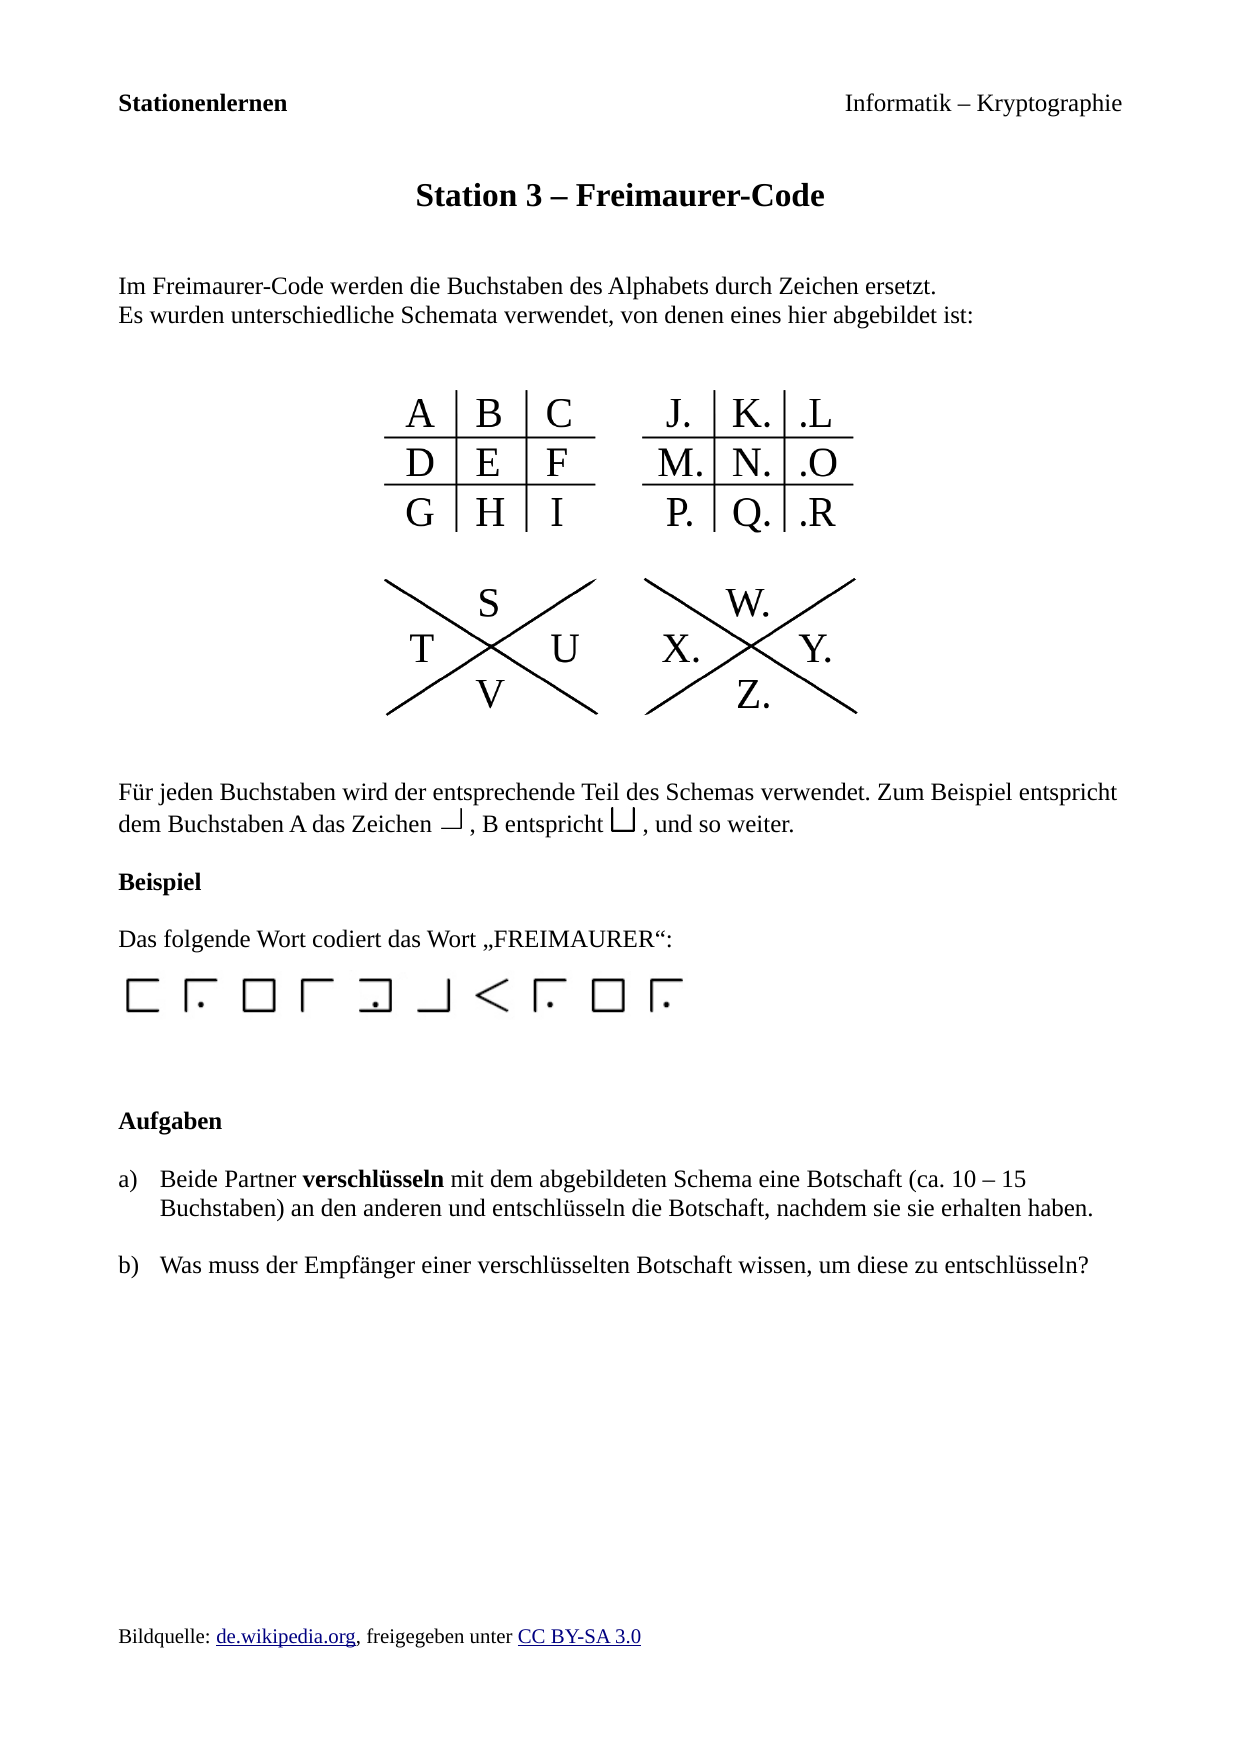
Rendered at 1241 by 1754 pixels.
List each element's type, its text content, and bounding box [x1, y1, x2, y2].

list Was muss der Empfänger einer verschlüsselten Botschaft wissen, um diese zu entschlüsseln? [118, 1250, 1122, 1279]
text Das folgende Wort codiert das Wort „FREIMAURER“: [118, 924, 1122, 953]
text Für jeden Buchstaben wird der entsprechende Teil des Schemas verwendet. Zum Beispiel entspricht dem Buchstaben A das Zeichen , B entspricht , und so weiter. [118, 777, 1122, 838]
text Es wurden unterschiedliche Schemata verwendet, von denen eines hier abgebildet ist: [118, 300, 1122, 329]
picture [118, 970, 689, 1021]
list Beide Partner verschlüsseln mit dem abgebildeten Schema eine Botschaft (ca. 10 – 15 Buchstaben) an den anderen und entschlüsseln die Botschaft, nachdem sie sie erhalten haben. [118, 1164, 1122, 1221]
text Bildquelle: de.wikipedia.org, freigegeben unter CC BY-SA 3.0 [118, 1624, 1122, 1648]
text Station 3 – Freimaurer-Code [118, 176, 1122, 214]
text Aufgaben [118, 1106, 1122, 1135]
picture [609, 806, 637, 833]
text Beispiel [118, 867, 1122, 895]
picture [438, 806, 463, 833]
picture [381, 386, 860, 720]
text Im Freimaurer-Code werden die Buchstaben des Alphabets durch Zeichen ersetzt. [118, 271, 1122, 300]
